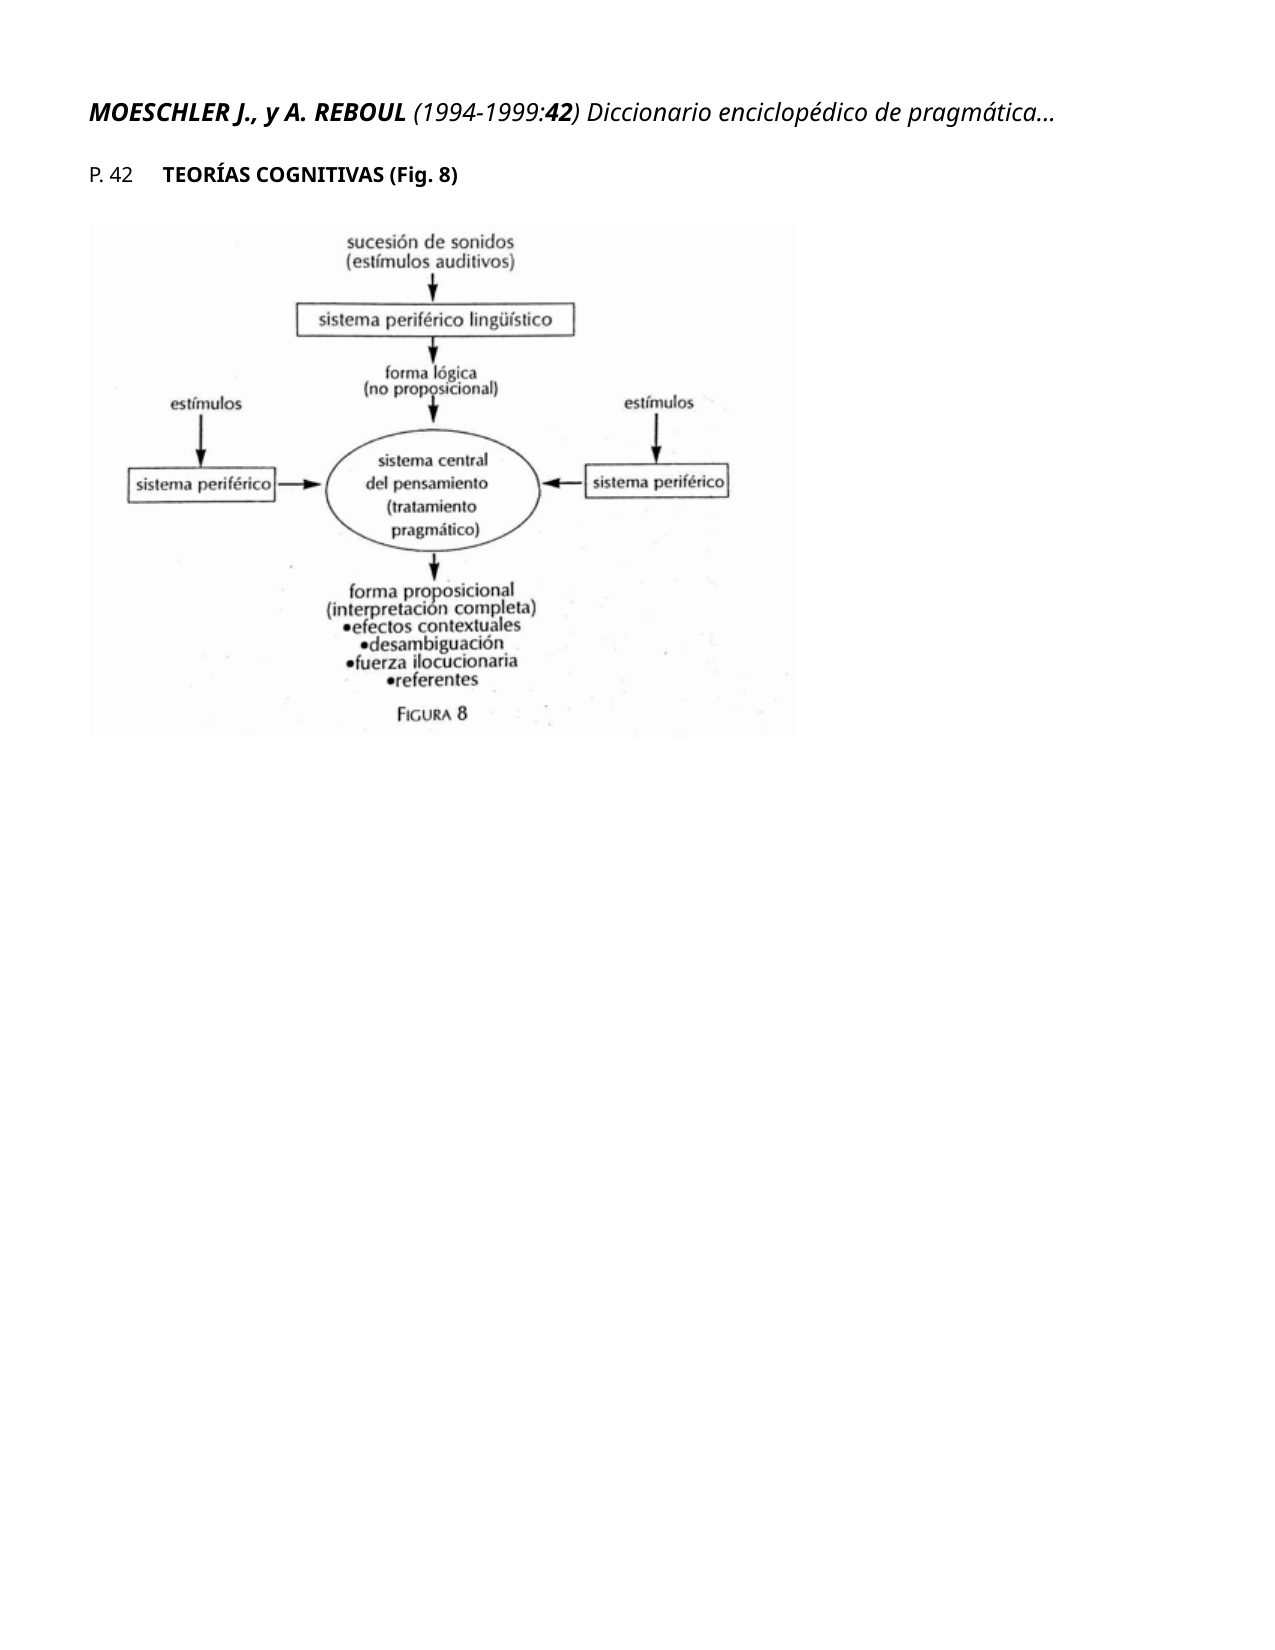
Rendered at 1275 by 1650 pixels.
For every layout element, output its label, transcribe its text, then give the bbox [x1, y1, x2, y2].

picture [88, 217, 797, 740]
text MOESCHLER J., y A. REBOUL (1994-1999:42) Diccionario enciclopédico de pragmática... [88, 94, 1186, 128]
text P. 42 TEORÍAS COGNITIVAS (Fig. 8) [88, 160, 1186, 188]
